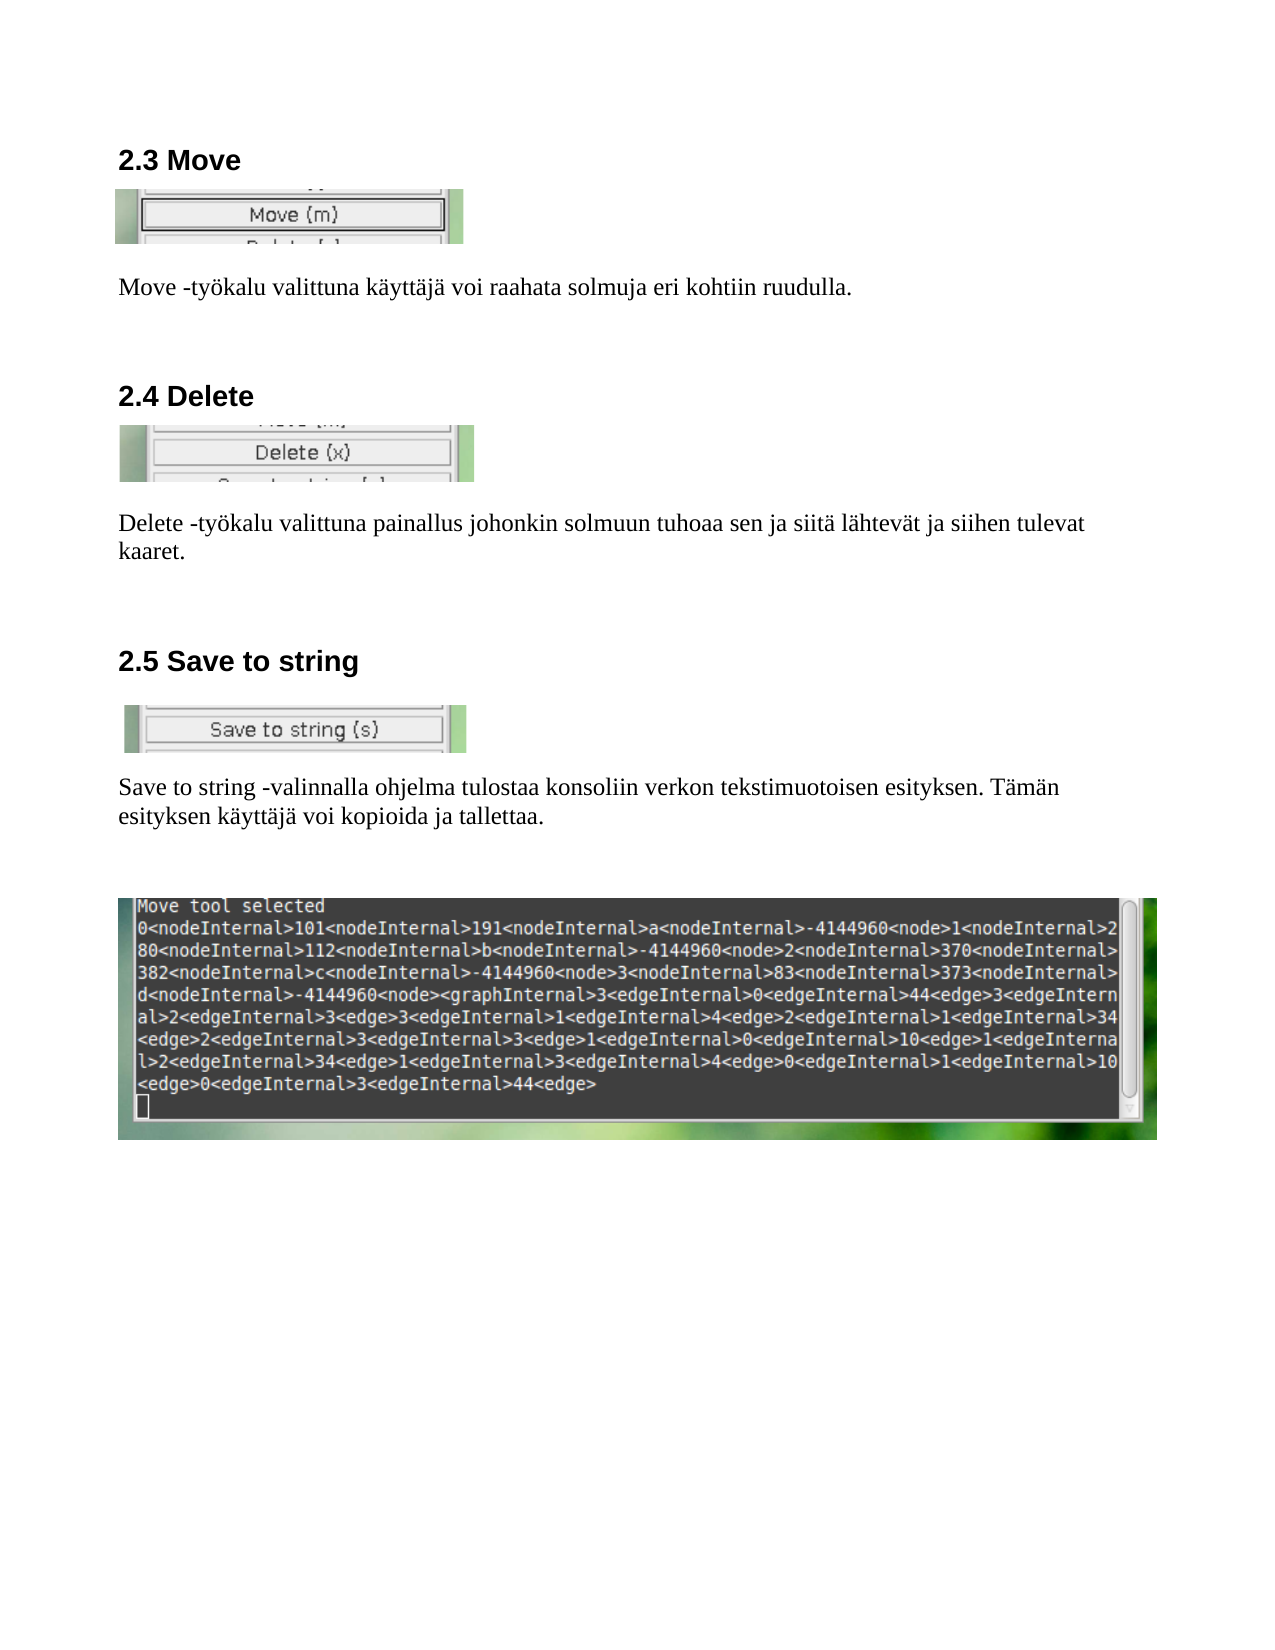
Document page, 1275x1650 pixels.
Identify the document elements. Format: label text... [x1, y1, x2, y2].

text Delete -työkalu valittuna painallus johonkin solmuun tuhoaa sen ja siitä lähtevät ja siihen tulevat kaaret. [118, 508, 1157, 565]
picture [118, 898, 1157, 1140]
subtitle 2.5 Save to string [118, 644, 1157, 677]
subtitle 2.4 Delete [118, 379, 1157, 413]
picture [124, 705, 467, 753]
text Move -työkalu valittuna käyttäjä voi raahata solmuja eri kohtiin ruudulla. [118, 272, 1157, 300]
picture [119, 425, 475, 482]
picture [115, 189, 464, 244]
text Save to string -valinnalla ohjelma tulostaa konsoliin verkon tekstimuotoisen esityksen. Tämän esityksen käyttäjä voi kopioida ja tallettaa. [118, 772, 1157, 830]
subtitle 2.3 Move [118, 143, 1157, 177]
